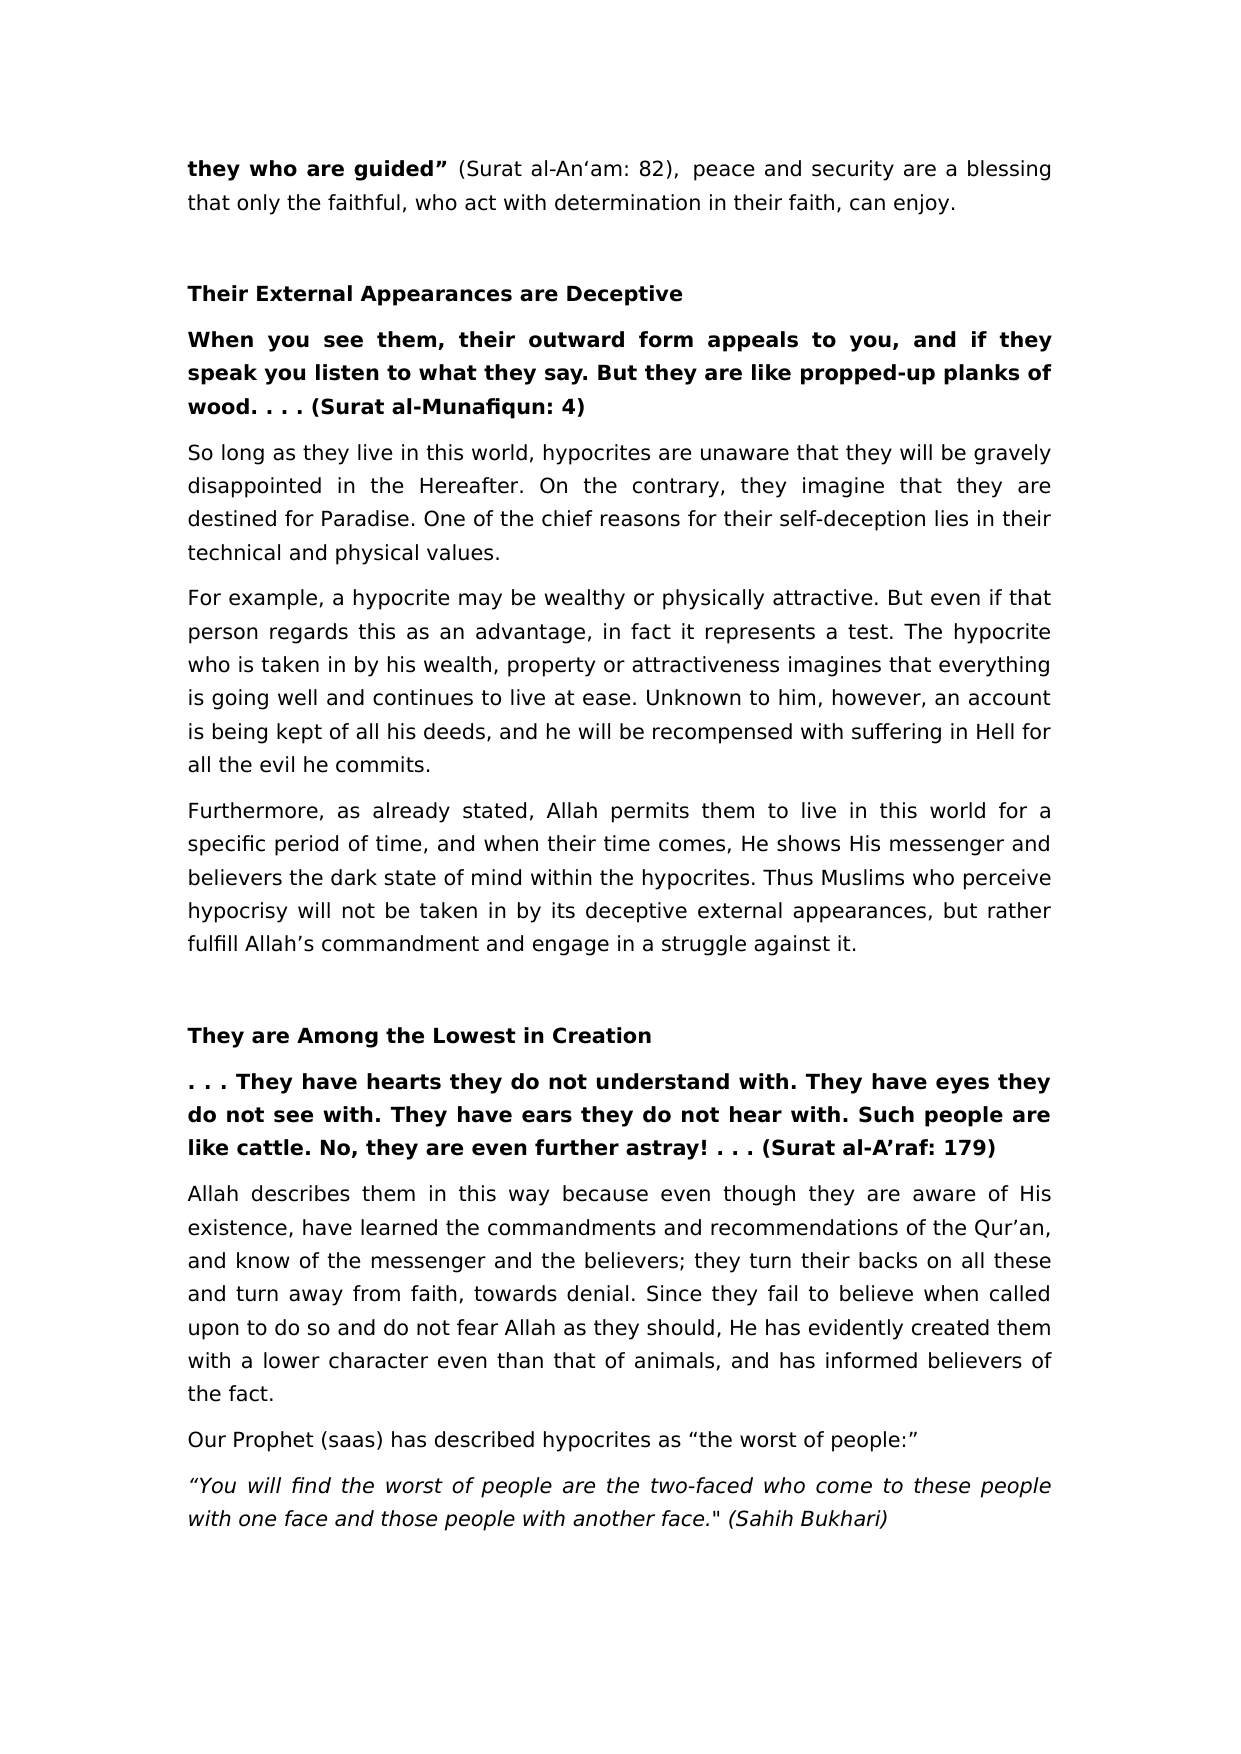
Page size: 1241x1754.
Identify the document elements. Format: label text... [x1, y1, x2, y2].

text . . . They have hearts they do not understand with. They have eyes they do not see with. They have ears they do not hear with. Such people are like cattle. No, they are even further astray! . . . (Surat al-A’raf: 179) [187, 1062, 1053, 1162]
text Allah describes them in this way because even though they are aware of His existence, have learned the commandments and recommendations of the Qur’an, and know of the messenger and the believers; they turn their backs on all these and turn away from faith, towards denial. Since they fail to believe when called upon to do so and do not fear Allah as they should, He has evidently created them with a lower character even than that of animals, and has informed believers of the fact. [187, 1175, 1053, 1408]
text Their External Appearances are Deceptive [187, 275, 1053, 308]
text For example, a hypocrite may be wealthy or physically attractive. But even if that person regards this as an advantage, in fact it represents a test. The hypocrite who is taken in by his wealth, property or attractiveness imagines that everything is going well and continues to live at ease. Unknown to him, however, an account is being kept of all his deeds, and he will be recompensed with suffering in Hell for all the evil he commits. [187, 579, 1053, 779]
text When you see them, their outward form appeals to you, and if they speak you listen to what they say. But they are like propped-up planks of wood. . . . (Surat al-Munafiqun: 4) [187, 321, 1053, 421]
text “You will find the worst of people are the two-faced who come to these people with one face and those people with another face." (Sahih Bukhari) [187, 1467, 1053, 1533]
text Furthermore, as already stated, Allah permits them to live in this world for a specific period of time, and when their time comes, He shows His messenger and believers the dark state of mind within the hypocrites. Thus Muslims who perceive hypocrisy will not be taken in by its deceptive external appearances, but rather fulfill Allah’s commandment and engage in a struggle against it. [187, 792, 1053, 958]
text They are Among the Lowest in Creation [187, 1017, 1053, 1050]
text So long as they live in this world, hypocrites are unaware that they will be gravely disappointed in the Hereafter. On the contrary, they imagine that they are destined for Paradise. One of the chief reasons for their self-deception lies in their technical and physical values. [187, 433, 1053, 567]
text they who are guided” (Surat al-An‘am: 82), peace and security are a blessing that only the faithful, who act with determination in their faith, can enjoy. [187, 150, 1053, 217]
text Our Prophet (saas) has described hypocrites as “the worst of people:” [187, 1421, 1053, 1454]
